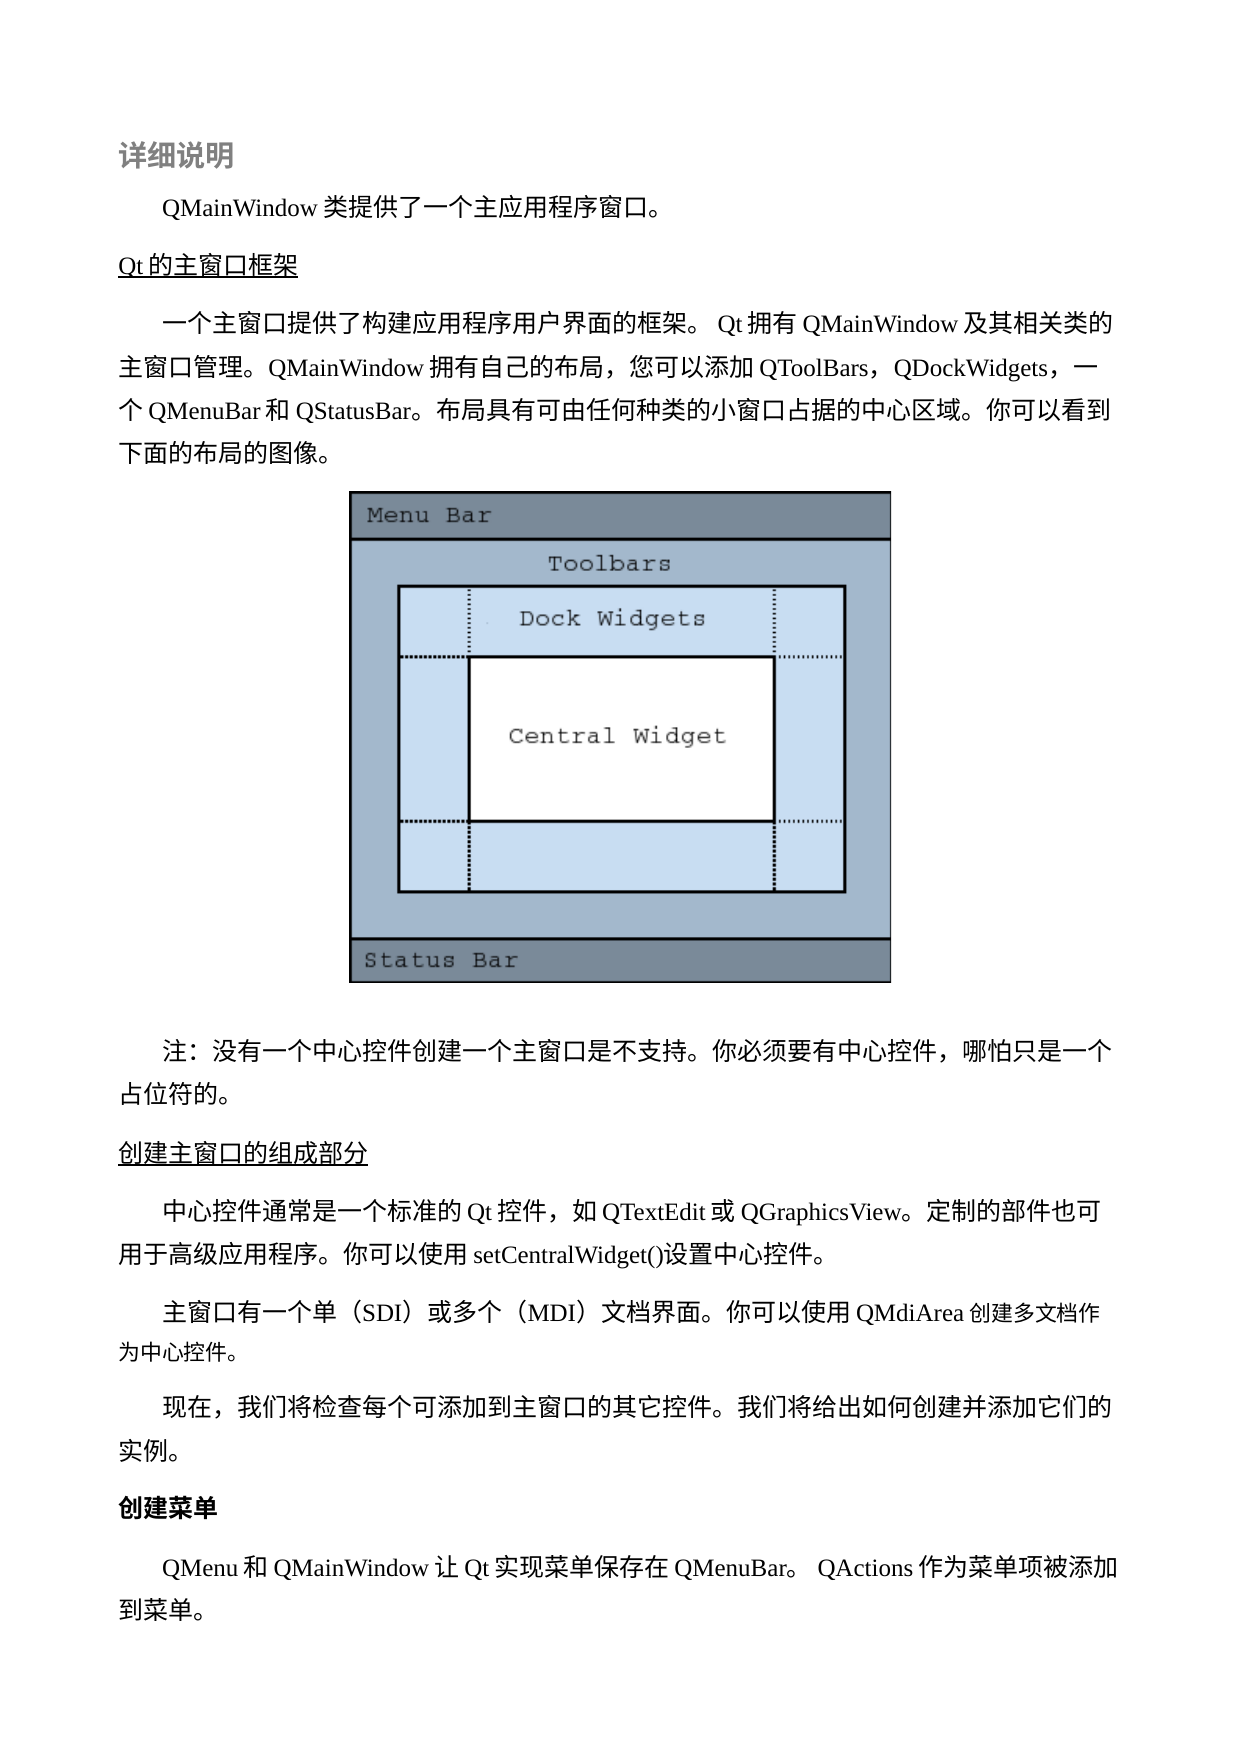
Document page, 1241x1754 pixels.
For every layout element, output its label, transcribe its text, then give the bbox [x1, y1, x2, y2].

text QMenu和QMainWindow让Qt实现菜单保存在QMenuBar。 QActions作为菜单项被添加到菜单。 [118, 1547, 1122, 1627]
text 中心控件通常是一个标准的Qt控件，如QTextEdit或QGraphicsView。定制的部件也可用于高级应用程序。你可以使用setCentralWidget()设置中心控件。 [118, 1191, 1122, 1271]
text Qt的主窗口框架 [118, 246, 1122, 282]
text 一个主窗口提供了构建应用程序用户界面的框架。 Qt拥有QMainWindow及其相关类的主窗口管理。QMainWindow拥有自己的布局，您可以添加QToolBars，QDockWidgets，一个QMenuBar和QStatusBar。布局具有可由任何种类的小窗口占据的中心区域。你可以看到下面的布局的图像。 [118, 303, 1122, 470]
subtitle 详细说明 [118, 133, 1122, 175]
text 注：没有一个中心控件创建一个主窗口是不支持。你必须要有中心控件，哪怕只是一个占位符的。 [118, 1032, 1122, 1111]
text 创建主窗口的组成部分 [118, 1133, 1122, 1169]
text 创建菜单 [118, 1489, 1122, 1525]
text QMainWindow类提供了一个主应用程序窗口。 [118, 187, 1122, 224]
text 主窗口有一个单（SDI）或多个（MDI）文档界面。你可以使用QMdiArea创建多文档作为中心控件。 [118, 1292, 1122, 1367]
text 现在，我们将检查每个可添加到主窗口的其它控件。我们将给出如何创建并添加它们的实例。 [118, 1387, 1122, 1467]
picture [349, 491, 892, 983]
